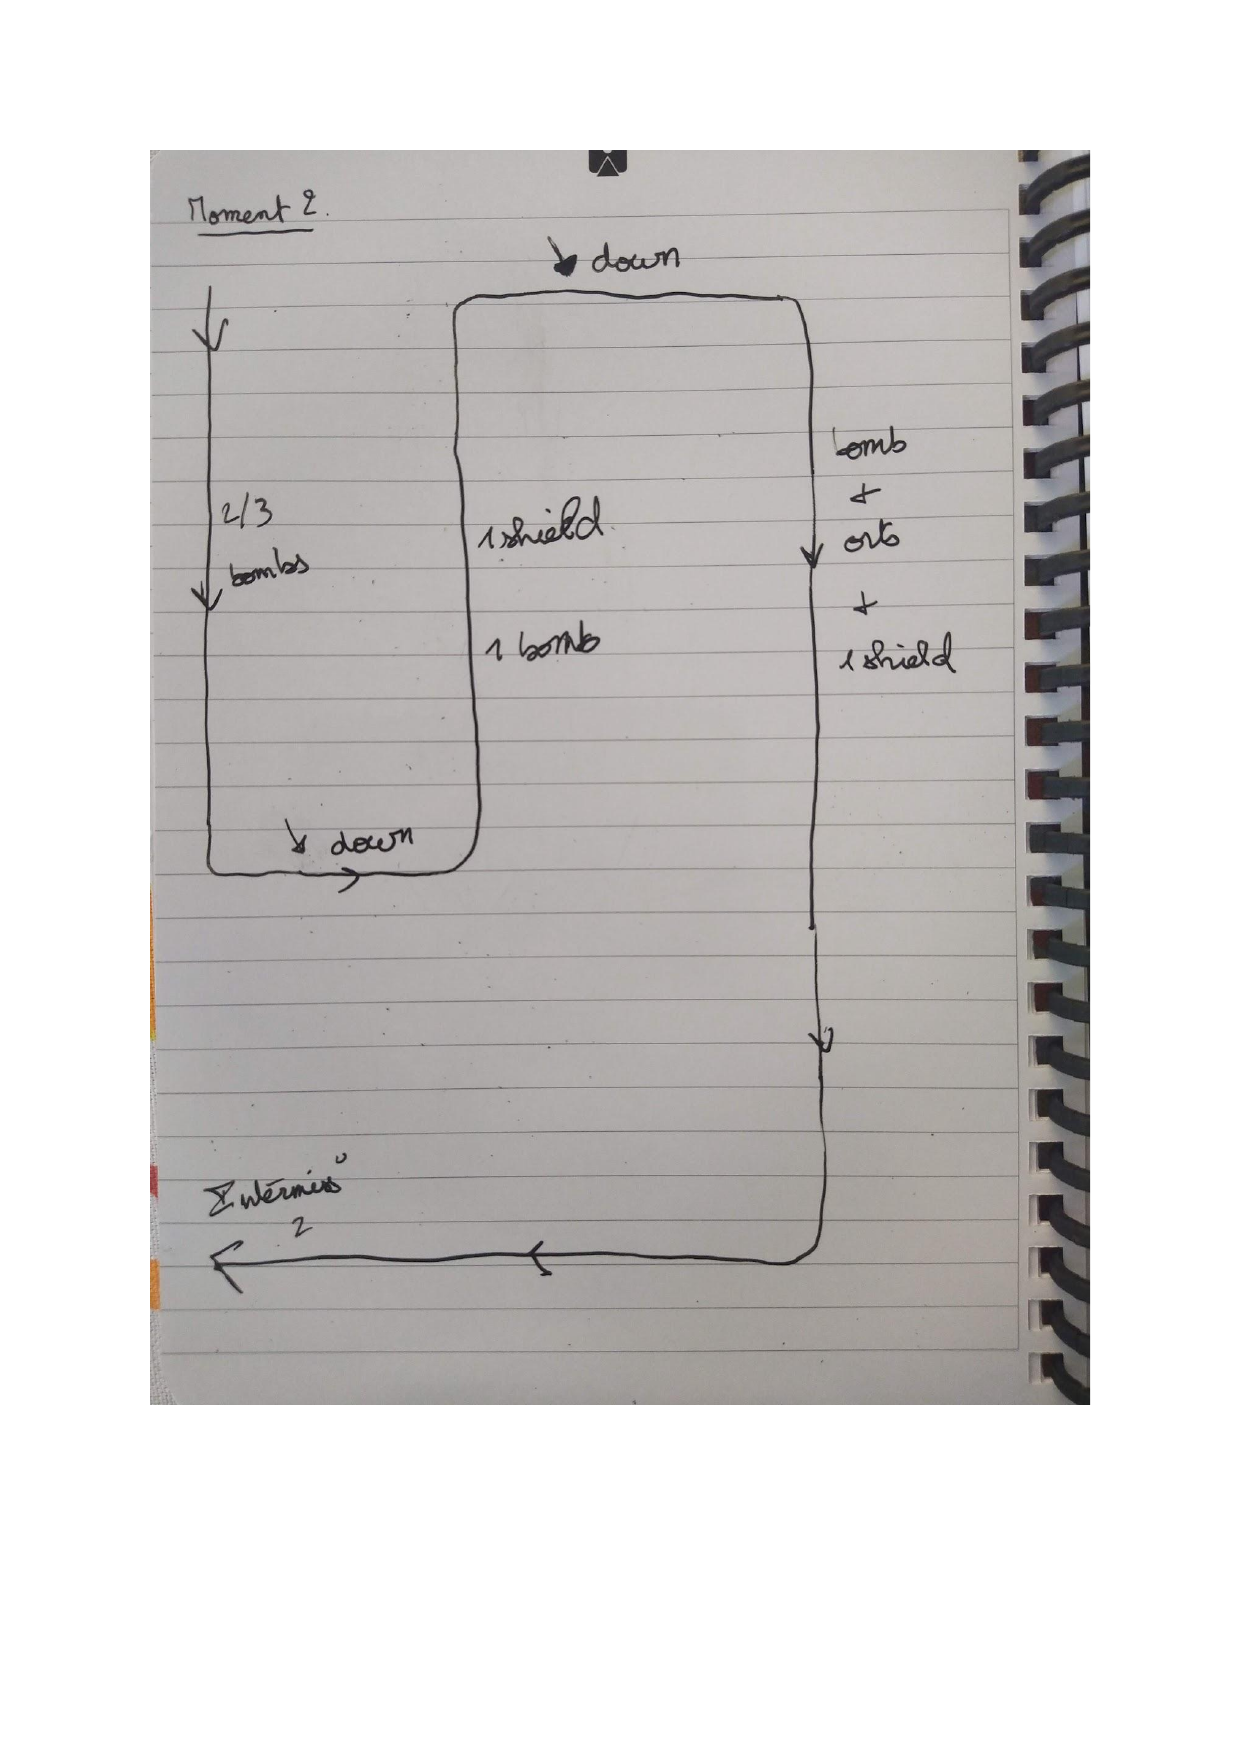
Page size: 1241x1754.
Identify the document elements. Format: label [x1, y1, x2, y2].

picture [150, 150, 1091, 1405]
